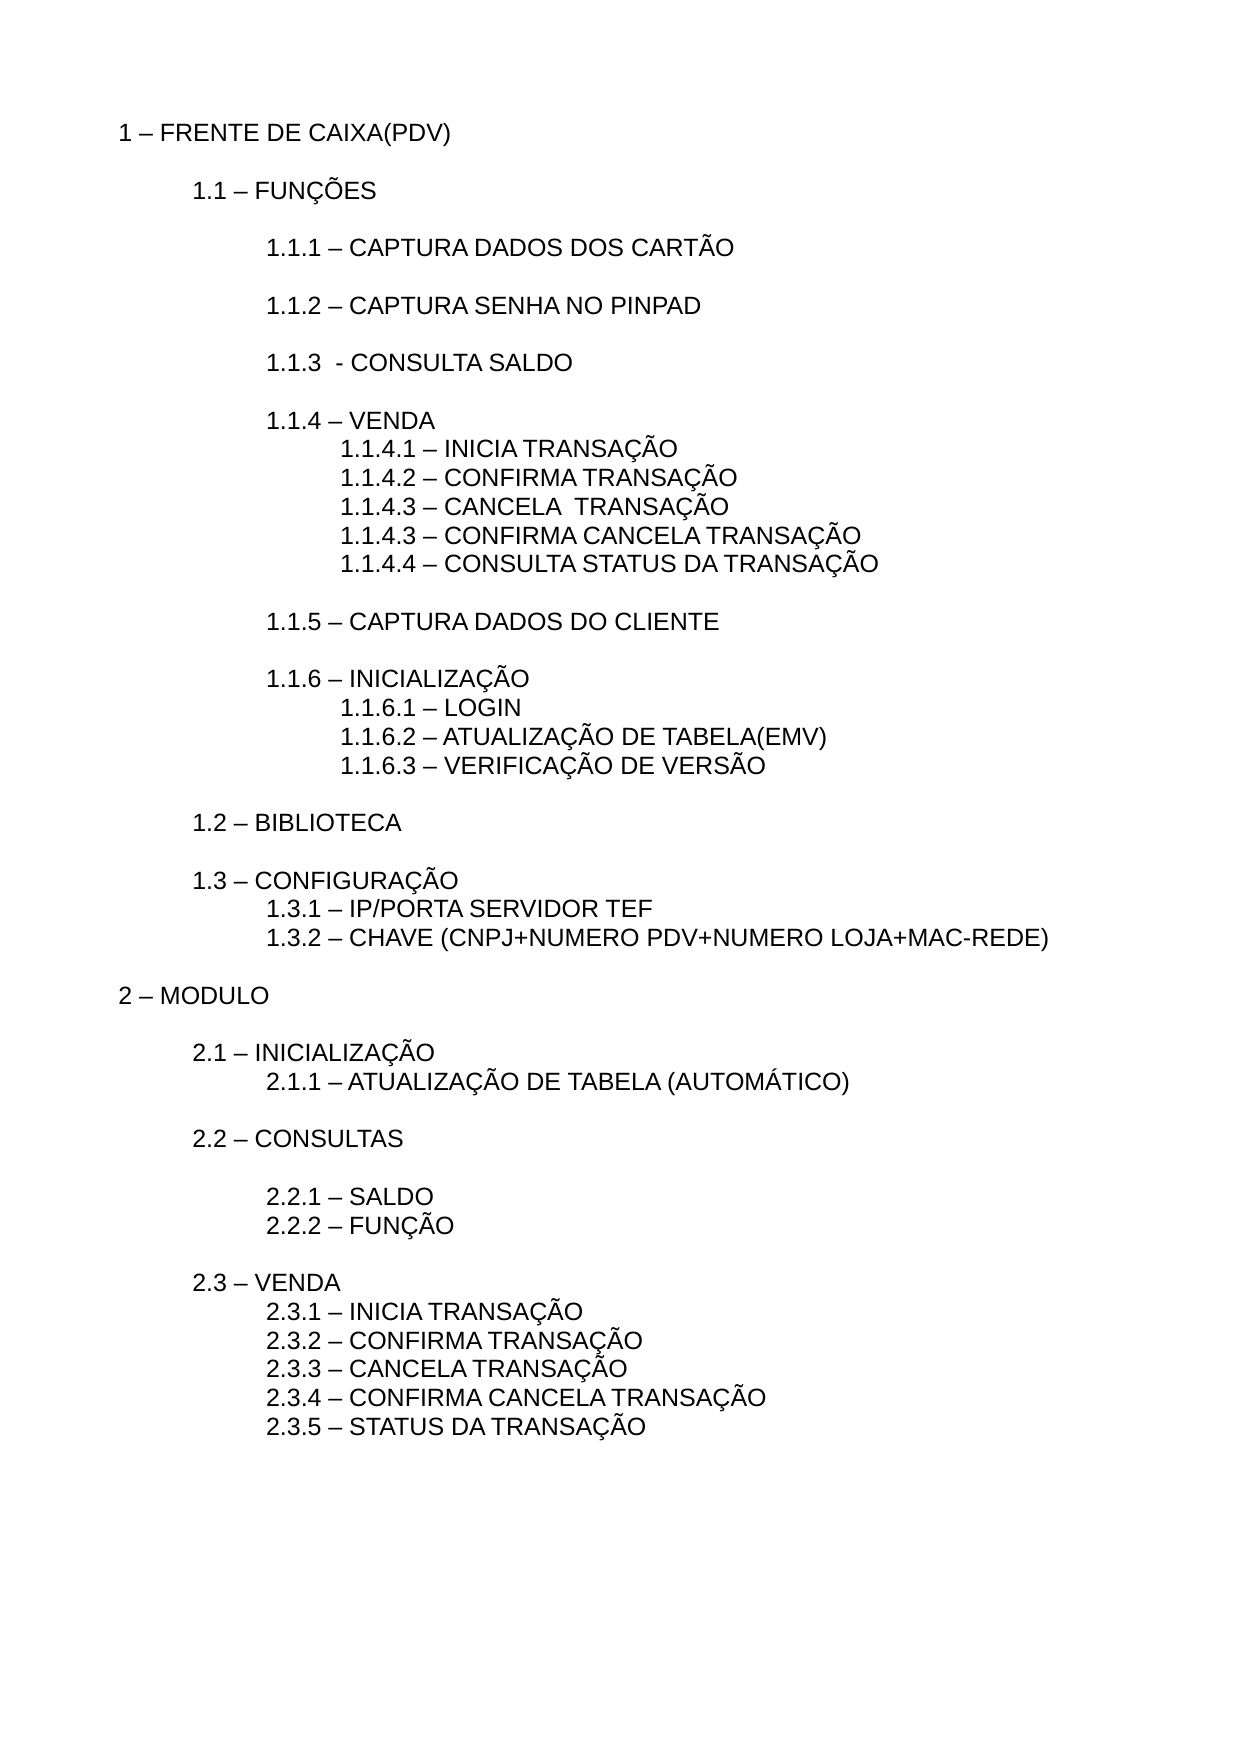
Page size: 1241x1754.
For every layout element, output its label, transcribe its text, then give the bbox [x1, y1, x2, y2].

text 1.3 – CONFIGURAÇÃO [118, 866, 1122, 894]
text 1.1.5 – CAPTURA DADOS DO CLIENTE [118, 607, 1122, 636]
text 2.2.2 – FUNÇÃO [118, 1211, 1122, 1239]
text 2.3.2 – CONFIRMA TRANSAÇÃO [118, 1326, 1122, 1354]
text 2.3 – VENDA [118, 1268, 1122, 1297]
text 2.2 – CONSULTAS [118, 1124, 1122, 1153]
text 1.1.6.3 – VERIFICAÇÃO DE VERSÃO [118, 751, 1122, 779]
text 1.1.2 – CAPTURA SENHA NO PINPAD [118, 291, 1122, 319]
text 1.3.1 – IP/PORTA SERVIDOR TEF [118, 894, 1122, 923]
text 2.3.5 – STATUS DA TRANSAÇÃO [118, 1412, 1122, 1441]
text 1.2 – BIBLIOTECA [118, 808, 1122, 837]
text 2.3.4 – CONFIRMA CANCELA TRANSAÇÃO [118, 1383, 1122, 1412]
text 1.1.4 – VENDA [118, 406, 1122, 434]
text 1.1.6.2 – ATUALIZAÇÃO DE TABELA(EMV) [118, 722, 1122, 751]
text 1.1.6 – INICIALIZAÇÃO [118, 664, 1122, 693]
text 1.1.4.3 – CONFIRMA CANCELA TRANSAÇÃO [118, 521, 1122, 549]
text 1.1.4.3 – CANCELA TRANSAÇÃO [118, 492, 1122, 521]
text 1.1.3 - CONSULTA SALDO [118, 348, 1122, 377]
text 1.1.6.1 – LOGIN [118, 693, 1122, 722]
text 1 – FRENTE DE CAIXA(PDV) [118, 118, 1122, 147]
text 1.1.4.1 – INICIA TRANSAÇÃO [118, 434, 1122, 463]
text 1.3.2 – CHAVE (CNPJ+NUMERO PDV+NUMERO LOJA+MAC-REDE) [118, 923, 1122, 952]
text 1.1.4.2 – CONFIRMA TRANSAÇÃO [118, 463, 1122, 492]
text 2.1 – INICIALIZAÇÃO [118, 1038, 1122, 1067]
text 1.1 – FUNÇÕES [118, 176, 1122, 204]
text 1.1.4.4 – CONSULTA STATUS DA TRANSAÇÃO [118, 549, 1122, 578]
text 2.3.1 – INICIA TRANSAÇÃO [118, 1297, 1122, 1326]
text 2.2.1 – SALDO [118, 1182, 1122, 1211]
text 2 – MODULO [118, 981, 1122, 1009]
text 2.3.3 – CANCELA TRANSAÇÃO [118, 1354, 1122, 1383]
text 2.1.1 – ATUALIZAÇÃO DE TABELA (AUTOMÁTICO) [118, 1067, 1122, 1096]
text 1.1.1 – CAPTURA DADOS DOS CARTÃO [118, 233, 1122, 262]
